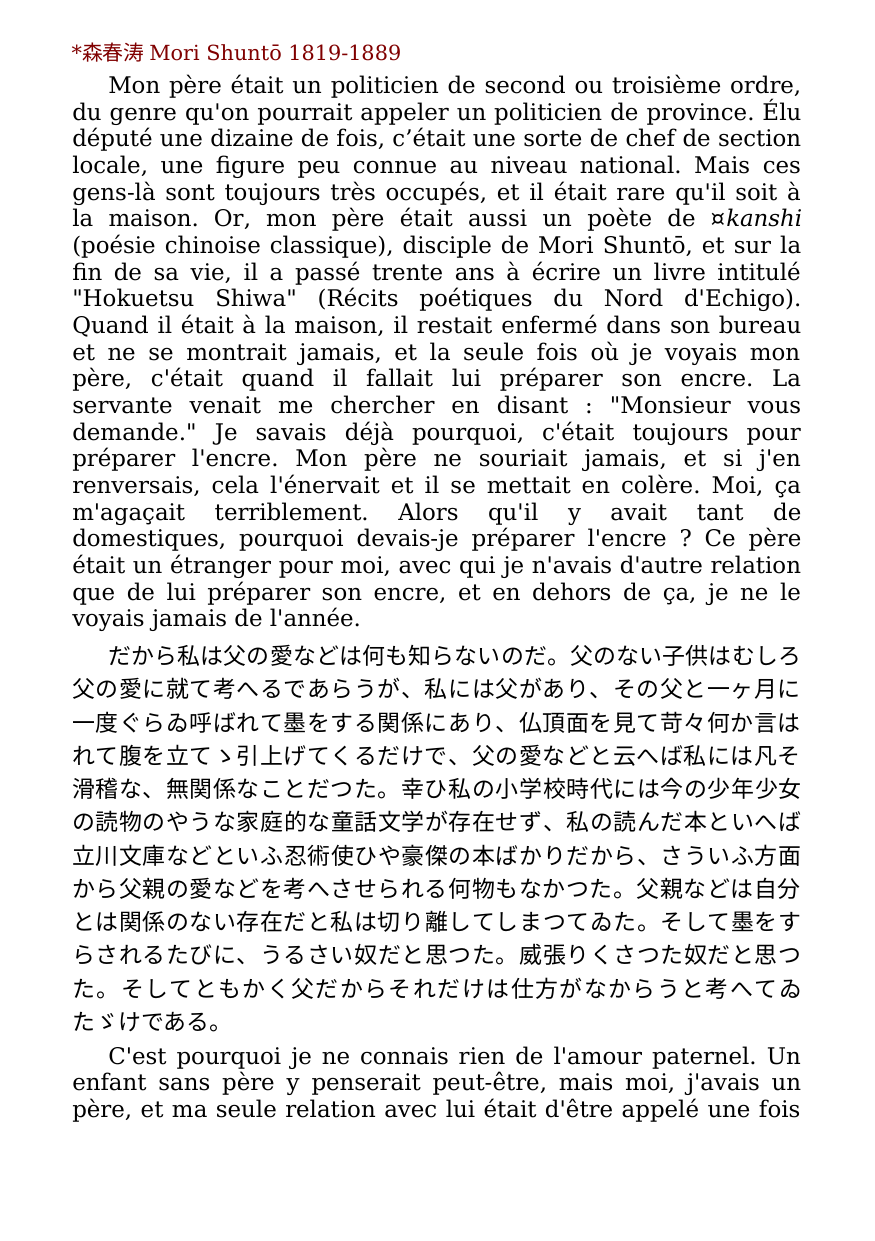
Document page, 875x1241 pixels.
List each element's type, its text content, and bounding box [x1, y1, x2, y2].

text C'est pourquoi je ne connais rien de l'amour paternel. Un enfant sans père y penserait peut-être, mais moi, j'avais un père, et ma seule relation avec lui était d'être appelé une fois [72, 1043, 802, 1123]
text だから私は父の愛などは何も知らないのだ。父のない子供はむしろ父の愛に就て考へるであらうが、私には父があり、その父と一ヶ月に一度ぐらゐ呼ばれて墨をする関係にあり、仏頂面を見て苛々何か言はれて腹を立てゝ引上げてくるだけで、父の愛などと云へば私には凡そ滑稽な、無関係なことだつた。幸ひ私の小学校時代には今の少年少女の読物のやうな家庭的な童話文学が存在せず、私の読んだ本といへば立川文庫などといふ忍術使ひや豪傑の本ばかりだから、さういふ方面から父親の愛などを考へさせられる何物もなかつた。父親などは自分とは関係のない存在だと私は切り離してしまつてゐた。そして墨をすらされるたびに、うるさい奴だと思つた。威張りくさつた奴だと思つた。そしてともかく父だからそれだけは仕方がなからうと考へてゐたゞけである。 [72, 638, 802, 1037]
text Mon père était un politicien de second ou troisième ordre, du genre qu'on pourrait appeler un politicien de province. Élu député une dizaine de fois, c’était une sorte de chef de section locale, une figure peu connue au niveau national. Mais ces gens-là sont toujours très occupés, et il était rare qu'il soit à la maison. Or, mon père était aussi un poète de ¤kanshi (poésie chinoise classique), disciple de Mori Shuntō, et sur la fin de sa vie, il a passé trente ans à écrire un livre intitulé "Hokuetsu Shiwa" (Récits poétiques du Nord d'Echigo). Quand il était à la maison, il restait enfermé dans son bureau et ne se montrait jamais, et la seule fois où je voyais mon père, c'était quand il fallait lui préparer son encre. La servante venait me chercher en disant : "Monsieur vous demande." Je savais déjà pourquoi, c'était toujours pour préparer l'encre. Mon père ne souriait jamais, et si j'en renversais, cela l'énervait et il se mettait en colère. Moi, ça m'agaçait terriblement. Alors qu'il y avait tant de domestiques, pourquoi devais-je préparer l'encre ? Ce père était un étranger pour moi, avec qui je n'avais d'autre relation que de lui préparer son encre, et en dehors de ça, je ne le voyais jamais de l'année. [72, 72, 802, 632]
text *森春涛 Mori Shuntō 1819-1889 [71, 36, 803, 66]
